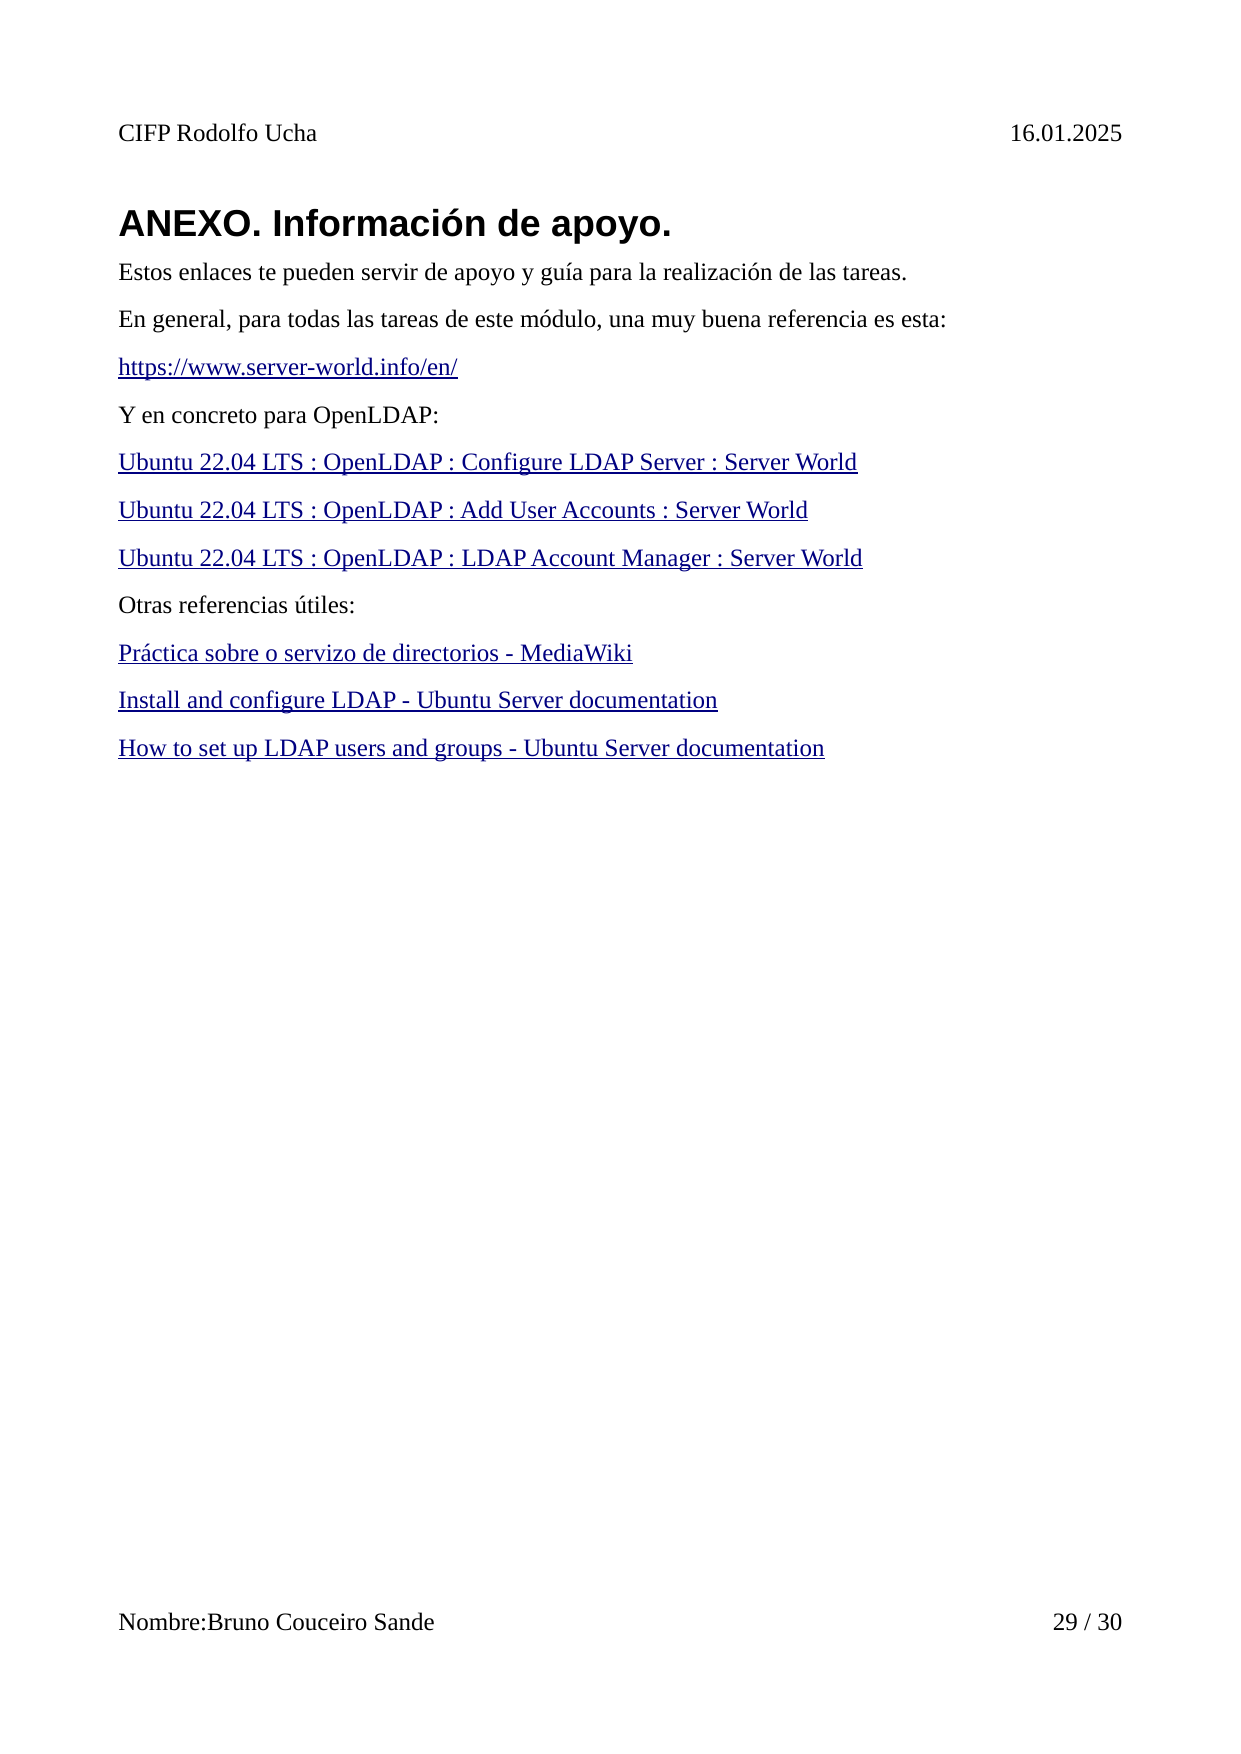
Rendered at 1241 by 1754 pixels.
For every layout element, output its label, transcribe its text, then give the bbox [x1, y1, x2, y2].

subtitle ANEXO. Información de apoyo. [118, 201, 1122, 244]
text En general, para todas las tareas de este módulo, una muy buena referencia es esta: [118, 304, 1122, 333]
text Ubuntu 22.04 LTS : OpenLDAP : LDAP Account Manager : Server World [118, 543, 1122, 571]
text https://www.server-world.info/en/ [118, 352, 1122, 381]
text Práctica sobre o servizo de directorios - MediaWiki [118, 638, 1122, 667]
text Ubuntu 22.04 LTS : OpenLDAP : Configure LDAP Server : Server World [118, 447, 1122, 476]
text How to set up LDAP users and groups - Ubuntu Server documentation [118, 733, 1122, 762]
text Install and configure LDAP - Ubuntu Server documentation [118, 685, 1122, 714]
text Estos enlaces te pueden servir de apoyo y guía para la realización de las tareas. [118, 257, 1122, 286]
text Ubuntu 22.04 LTS : OpenLDAP : Add User Accounts : Server World [118, 495, 1122, 524]
text Otras referencias útiles: [118, 590, 1122, 619]
text Y en concreto para OpenLDAP: [118, 400, 1122, 428]
